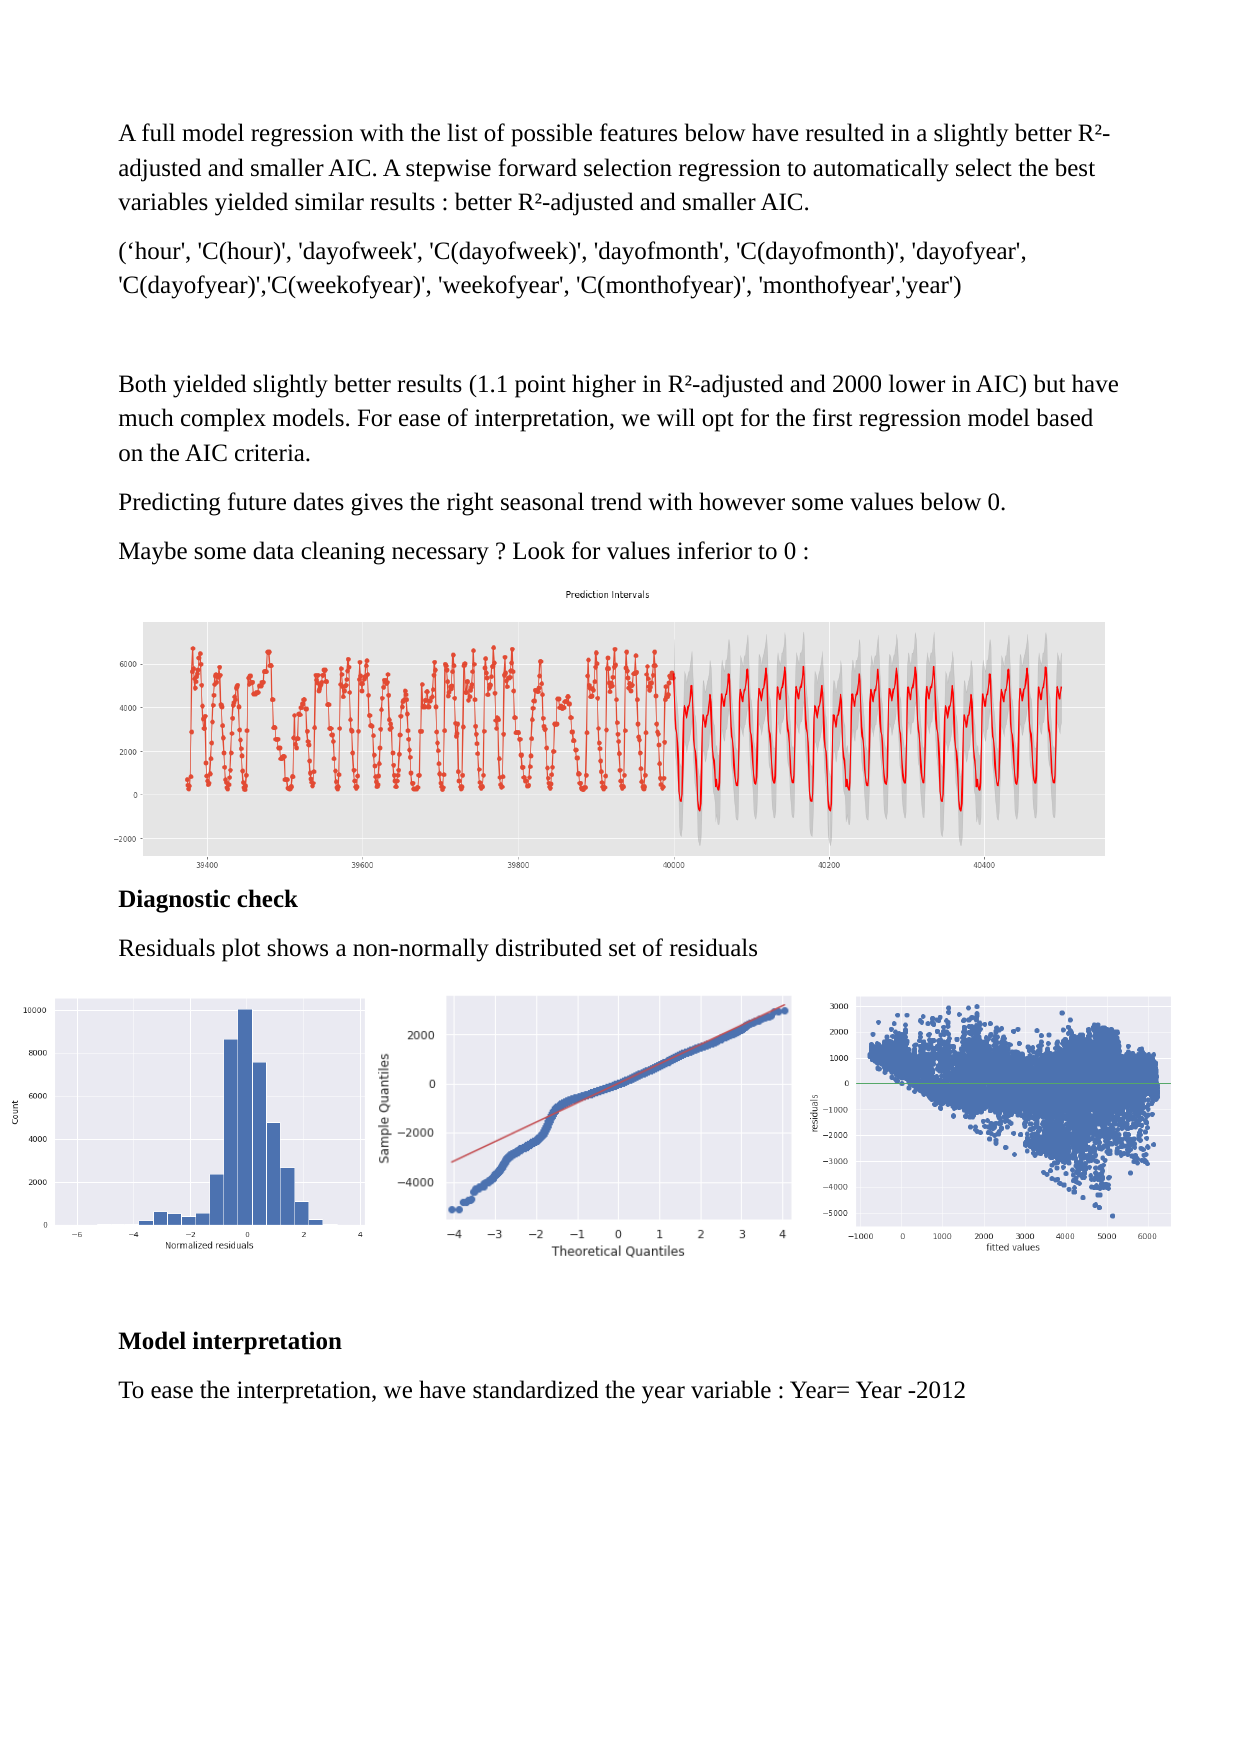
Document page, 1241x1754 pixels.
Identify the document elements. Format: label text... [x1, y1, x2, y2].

text Diagnostic check [118, 585, 1122, 913]
text To ease the interpretation, we have standardized the year variable : Year= Year -2012 [118, 1375, 1122, 1403]
text Maybe some data cleaning necessary ? Look for values inferior to 0 : [118, 536, 1122, 564]
text Model interpretation [118, 1326, 1122, 1354]
text A full model regression with the list of possible features below have resulted in a slightly better R²-adjusted and smaller AIC. A stepwise forward selection regression to automatically select the best variables yielded similar results : better R²-adjusted and smaller AIC. [118, 118, 1122, 216]
text (‘hour', 'C(hour)', 'dayofweek', 'C(dayofweek)', 'dayofmonth', 'C(dayofmonth)', 'dayofyear', 'C(dayofyear)','C(weekofyear)', 'weekofyear', 'C(monthofyear)', 'monthofyear','year') [118, 236, 1122, 299]
text Residuals plot shows a non-normally distributed set of residuals [118, 933, 1122, 962]
text Both yielded slightly better results (1.1 point higher in R²-adjusted and 2000 lower in AIC) but have much complex models. For ease of interpretation, we will opt for the first regression model based on the AIC criteria. [118, 369, 1122, 466]
picture [10, 973, 1180, 1261]
text Predicting future dates gives the right seasonal trend with however some values below 0. [118, 487, 1122, 516]
picture [109, 565, 1114, 879]
